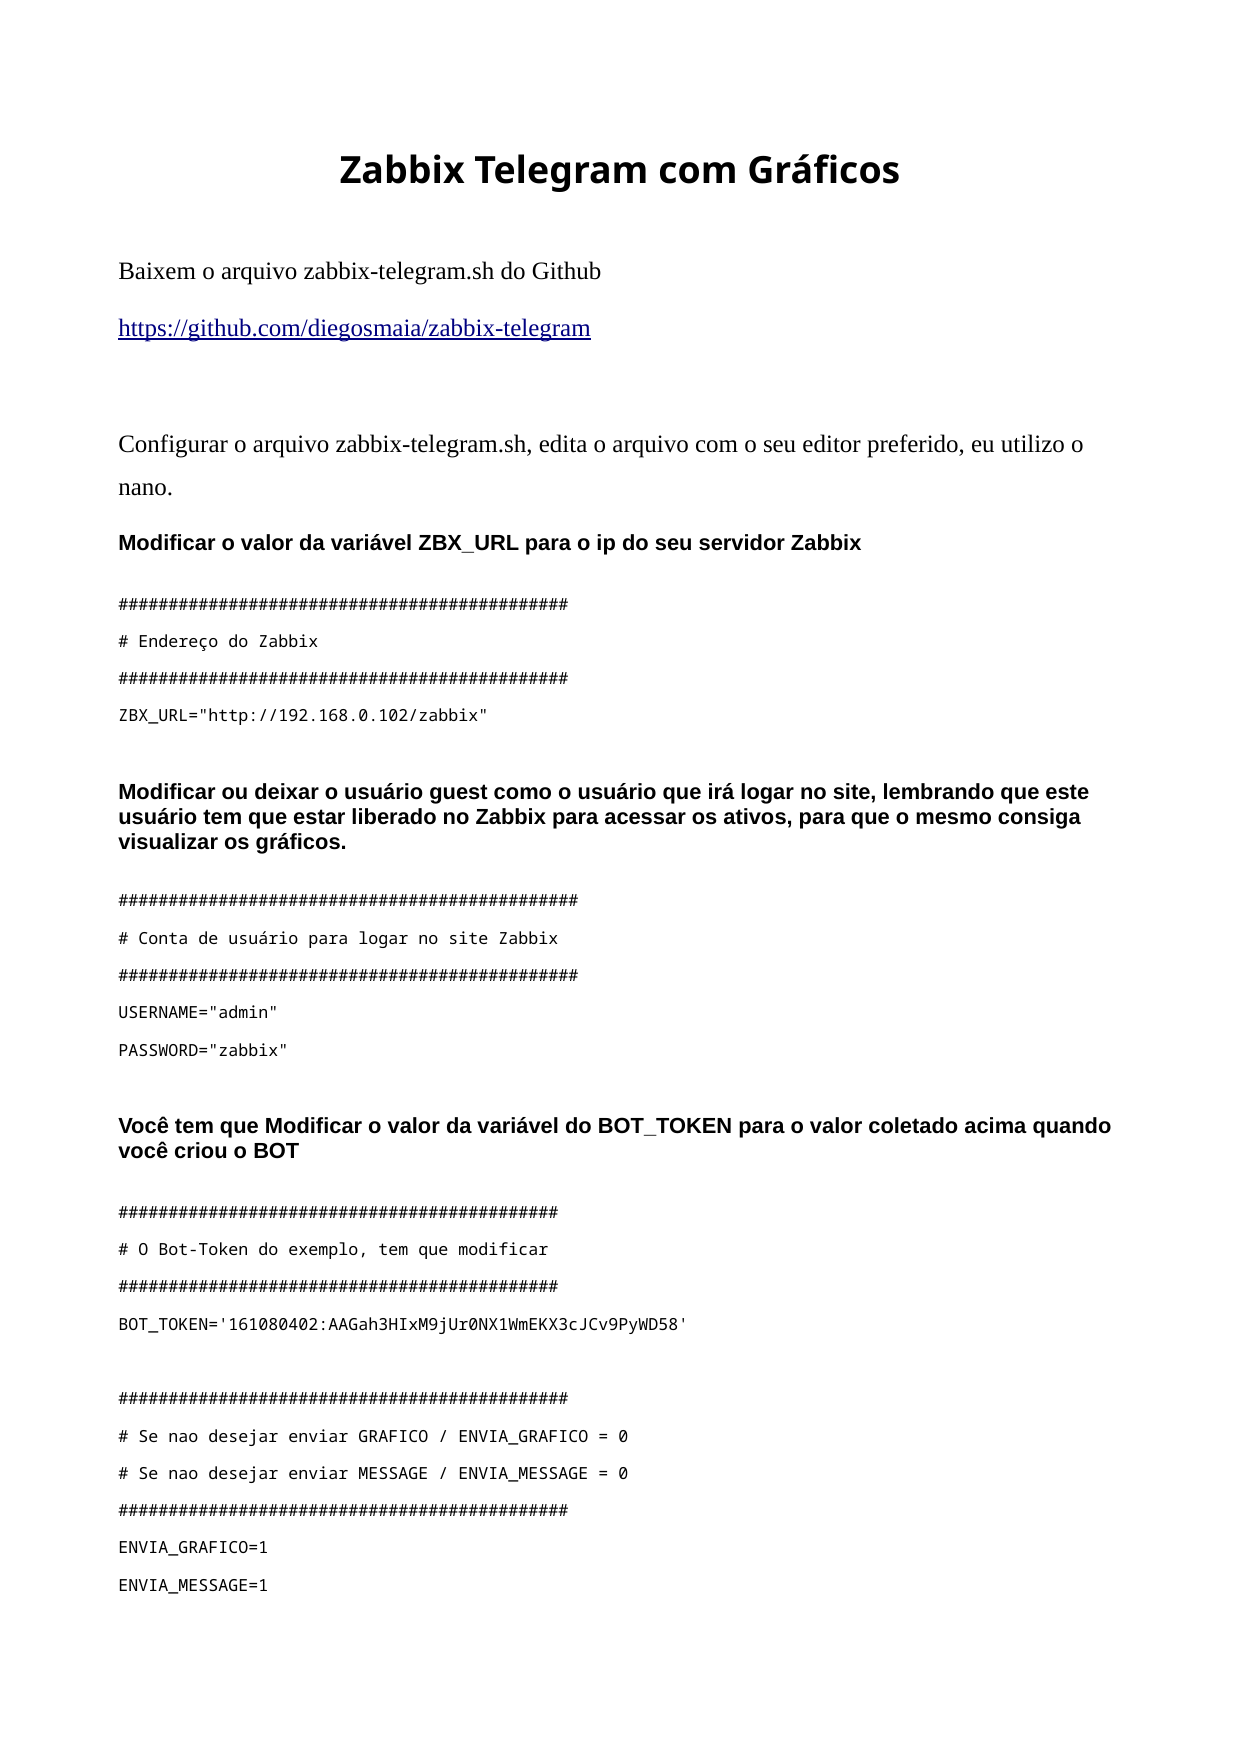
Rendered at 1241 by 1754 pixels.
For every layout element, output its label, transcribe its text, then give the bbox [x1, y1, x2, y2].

text ENVIA_MESSAGE=1 [118, 1573, 1122, 1596]
text ############################################# [118, 1499, 1122, 1521]
text ############################################## [118, 889, 1122, 912]
text https://github.com/diegosmaia/zabbix-telegram [118, 313, 1122, 342]
text Baixem o arquivo zabbix-telegram.sh do Github [118, 256, 1122, 284]
text ############################################## [118, 963, 1122, 986]
text ############################################# [118, 667, 1122, 689]
text ############################################ [118, 1200, 1122, 1223]
text # Se nao desejar enviar GRAFICO / ENVIA_GRAFICO = 0 [118, 1424, 1122, 1447]
text # Se nao desejar enviar MESSAGE / ENVIA_MESSAGE = 0 [118, 1461, 1122, 1484]
text ############################################ [118, 1275, 1122, 1298]
subtitle Modificar ou deixar o usuário guest como o usuário que irá logar no site, lembrando que este usuário tem que estar liberado no Zabbix para acessar os ativos, para que o mesmo consiga visualizar os gráficos. [118, 779, 1122, 854]
text Configurar o arquivo zabbix-telegram.sh, edita o arquivo com o seu editor preferido, eu utilizo o nano. [118, 429, 1122, 501]
subtitle Você tem que Modificar o valor da variável do BOT_TOKEN para o valor coletado acima quando você criou o BOT [118, 1113, 1122, 1163]
text BOT_TOKEN='161080402:AAGah3HIxM9jUr0NX1WmEKX3cJCv9PyWD58' [118, 1312, 1122, 1335]
text ZBX_URL="http://192.168.0.102/zabbix" [118, 704, 1122, 727]
subtitle Modificar o valor da variável ZBX_URL para o ip do seu servidor Zabbix [118, 530, 1122, 555]
text # Endereço do Zabbix [118, 629, 1122, 652]
title Zabbix Telegram com Gráficos [118, 143, 1122, 194]
text # Conta de usuário para logar no site Zabbix [118, 926, 1122, 949]
text # O Bot-Token do exemplo, tem que modificar [118, 1238, 1122, 1260]
text ENVIA_GRAFICO=1 [118, 1536, 1122, 1559]
text USERNAME="admin" [118, 1001, 1122, 1023]
text ############################################# [118, 1387, 1122, 1409]
text PASSWORD="zabbix" [118, 1038, 1122, 1061]
text ############################################# [118, 592, 1122, 615]
